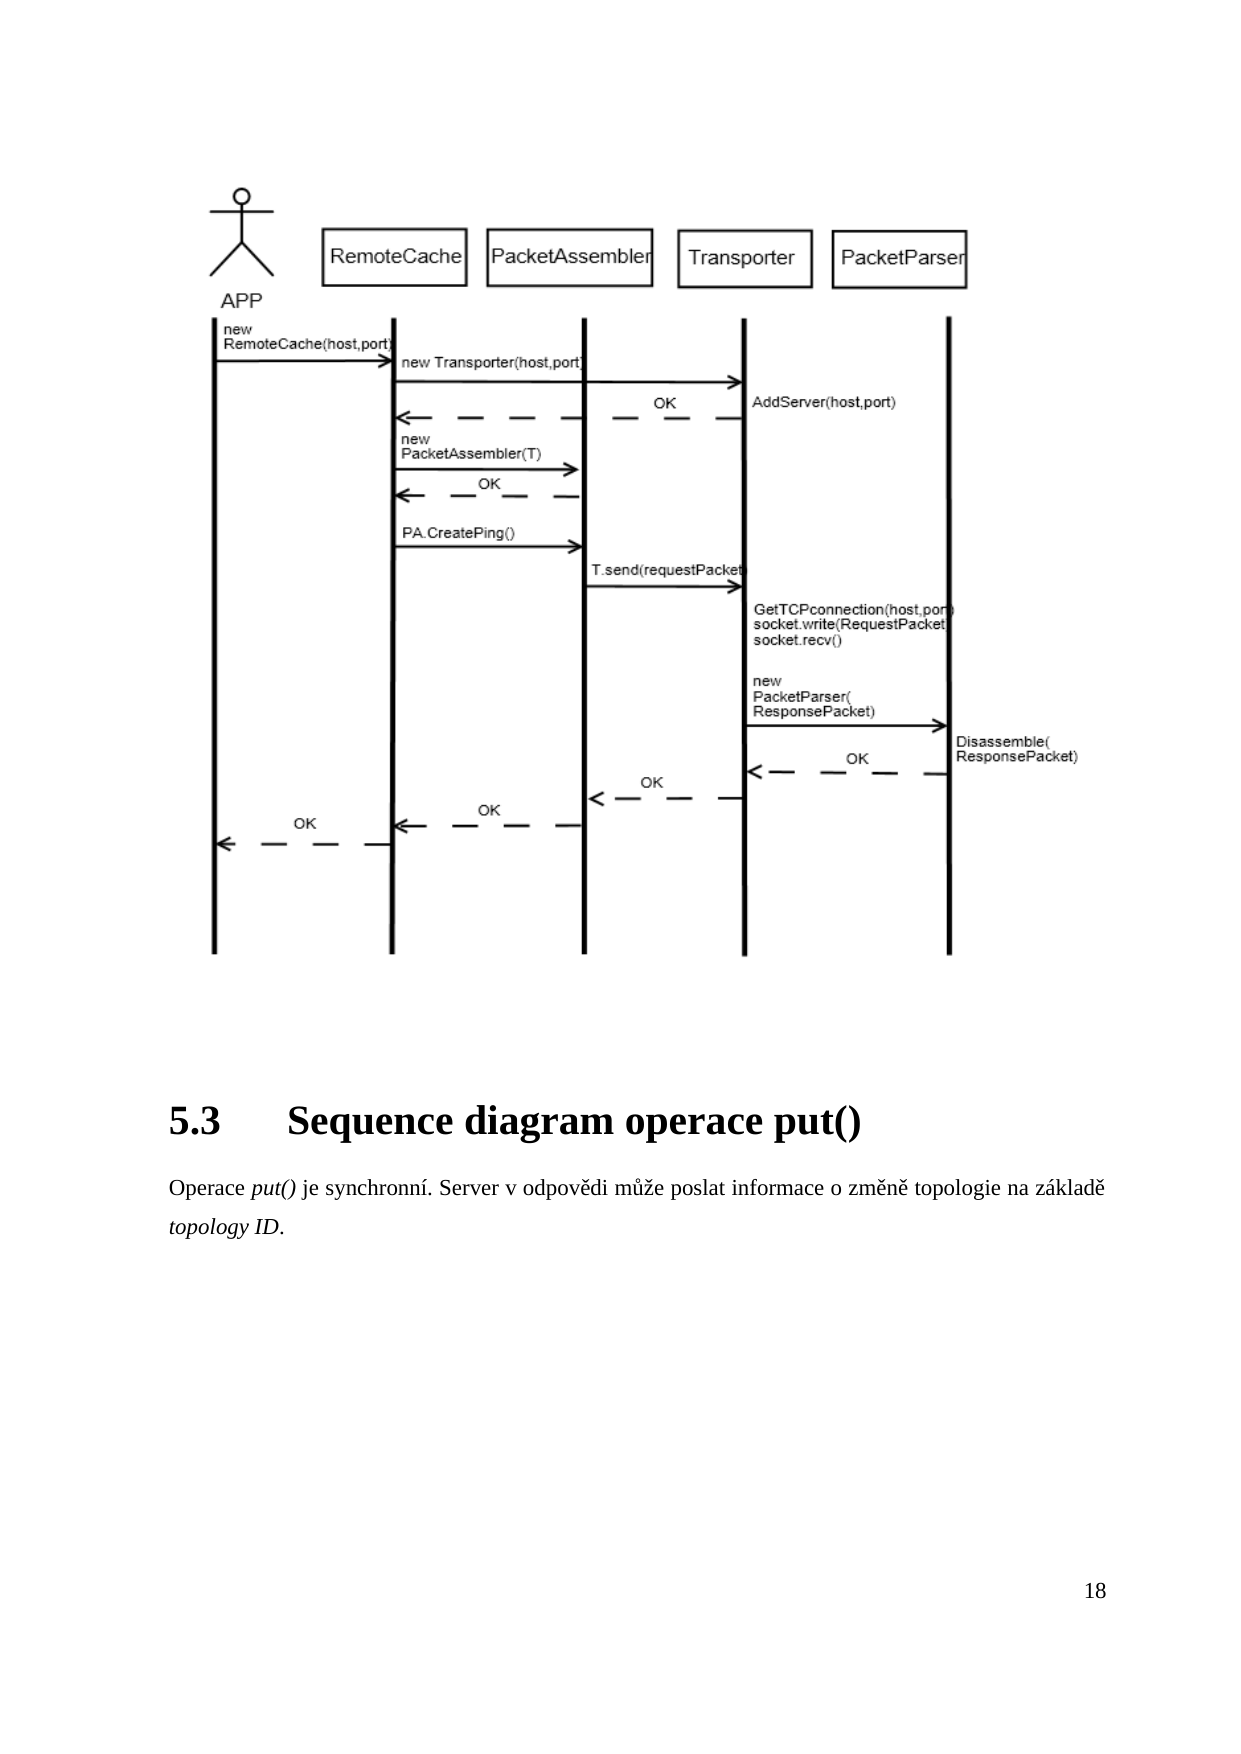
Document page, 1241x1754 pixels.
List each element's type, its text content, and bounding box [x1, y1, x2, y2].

picture [168, 168, 1107, 1006]
subtitle Sequence diagram operace put() [169, 1096, 1106, 1143]
text Operace put() je synchronní. Server v odpovědi může poslat informace o změně topologie na základě topology ID. [169, 1174, 1106, 1239]
